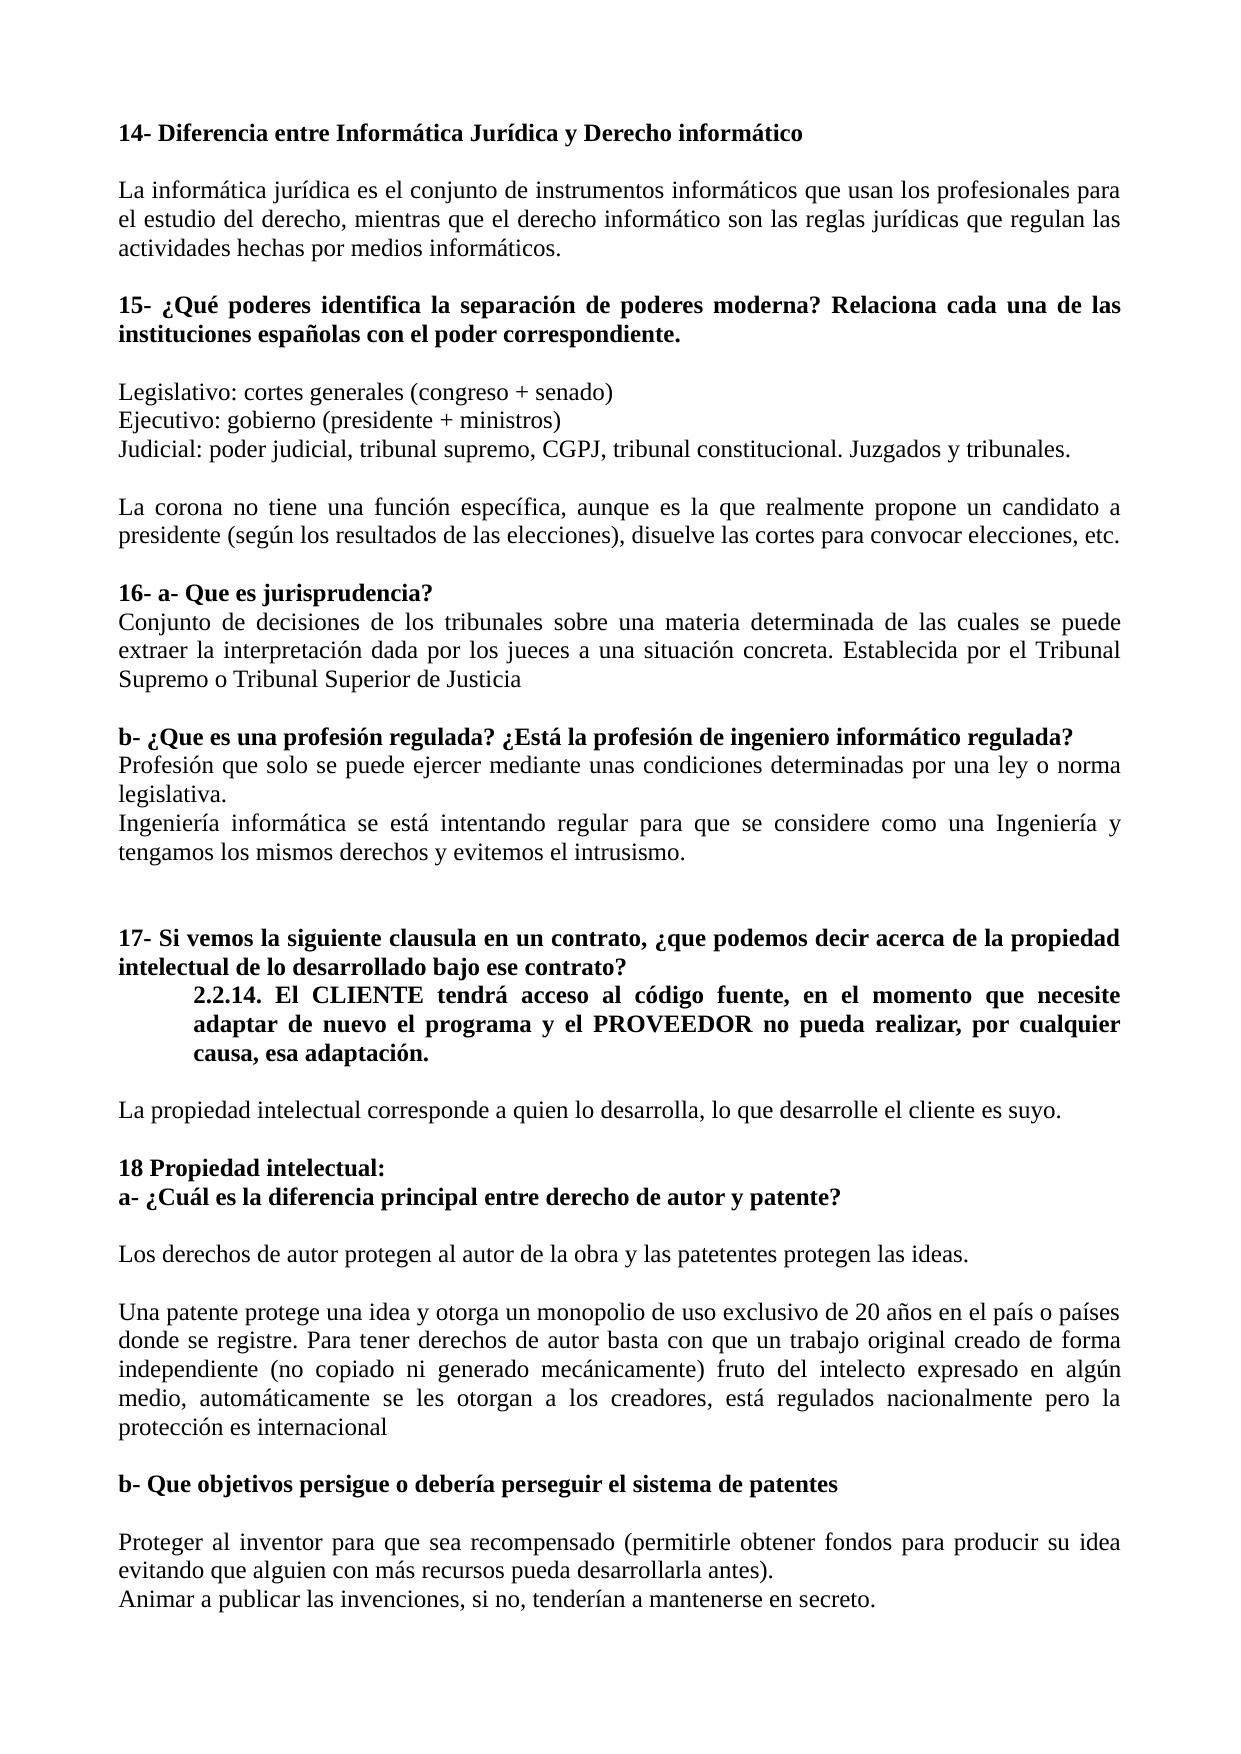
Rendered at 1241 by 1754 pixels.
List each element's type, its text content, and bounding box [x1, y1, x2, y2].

text Profesión que solo se puede ejercer mediante unas condiciones determinadas por una ley o norma legislativa. [118, 751, 1122, 808]
text Legislativo: cortes generales (congreso + senado) [118, 377, 1122, 406]
text La informática jurídica es el conjunto de instrumentos informáticos que usan los profesionales para el estudio del derecho, mientras que el derecho informático son las reglas jurídicas que regulan las actividades hechas por medios informáticos. [118, 176, 1122, 262]
text a- ¿Cuál es la diferencia principal entre derecho de autor y patente? [118, 1182, 1122, 1211]
text 16- a- Que es jurisprudencia? [118, 578, 1122, 607]
text Una patente protege una idea y otorga un monopolio de uso exclusivo de 20 años en el país o países donde se registre. Para tener derechos de autor basta con que un trabajo original creado de forma independiente (no copiado ni generado mecánicamente) fruto del intelecto expresado en algún medio, automáticamente se les otorgan a los creadores, está regulados nacionalmente pero la protección es internacional [118, 1297, 1122, 1441]
text Los derechos de autor protegen al autor de la obra y las patetentes protegen las ideas. [118, 1239, 1122, 1268]
text Judicial: poder judicial, tribunal supremo, CGPJ, tribunal constitucional. Juzgados y tribunales. [118, 434, 1122, 463]
text Ejecutivo: gobierno (presidente + ministros) [118, 406, 1122, 434]
text 14- Diferencia entre Informática Jurídica y Derecho informático [118, 118, 1122, 147]
text b- ¿Que es una profesión regulada? ¿Está la profesión de ingeniero informático regulada? [118, 722, 1122, 751]
text 18 Propiedad intelectual: [118, 1153, 1122, 1182]
text Conjunto de decisiones de los tribunales sobre una materia determinada de las cuales se puede extraer la interpretación dada por los jueces a una situación concreta. Establecida por el Tribunal Supremo o Tribunal Superior de Justicia [118, 607, 1122, 693]
text 17- Si vemos la siguiente clausula en un contrato, ¿que podemos decir acerca de la propiedad intelectual de lo desarrollado bajo ese contrato? [118, 923, 1122, 981]
text La corona no tiene una función específica, aunque es la que realmente propone un candidato a presidente (según los resultados de las elecciones), disuelve las cortes para convocar elecciones, etc. [118, 492, 1122, 549]
text b- Que objetivos persigue o debería perseguir el sistema de patentes [118, 1469, 1122, 1498]
text Proteger al inventor para que sea recompensado (permitirle obtener fondos para producir su idea evitando que alguien con más recursos pueda desarrollarla antes). [118, 1527, 1122, 1584]
text 2.2.14. El CLIENTE tendrá acceso al código fuente, en el momento que necesite adaptar de nuevo el programa y el PROVEEDOR no pueda realizar, por cualquier causa, esa adaptación. [193, 981, 1122, 1067]
text La propiedad intelectual corresponde a quien lo desarrolla, lo que desarrolle el cliente es suyo. [118, 1096, 1122, 1124]
text 15- ¿Qué poderes identifica la separación de poderes moderna? Relaciona cada una de las instituciones españolas con el poder correspondiente. [118, 291, 1122, 348]
text Animar a publicar las invenciones, si no, tenderían a mantenerse en secreto. [118, 1584, 1122, 1613]
text Ingeniería informática se está intentando regular para que se considere como una Ingeniería y tengamos los mismos derechos y evitemos el intrusismo. [118, 808, 1122, 866]
